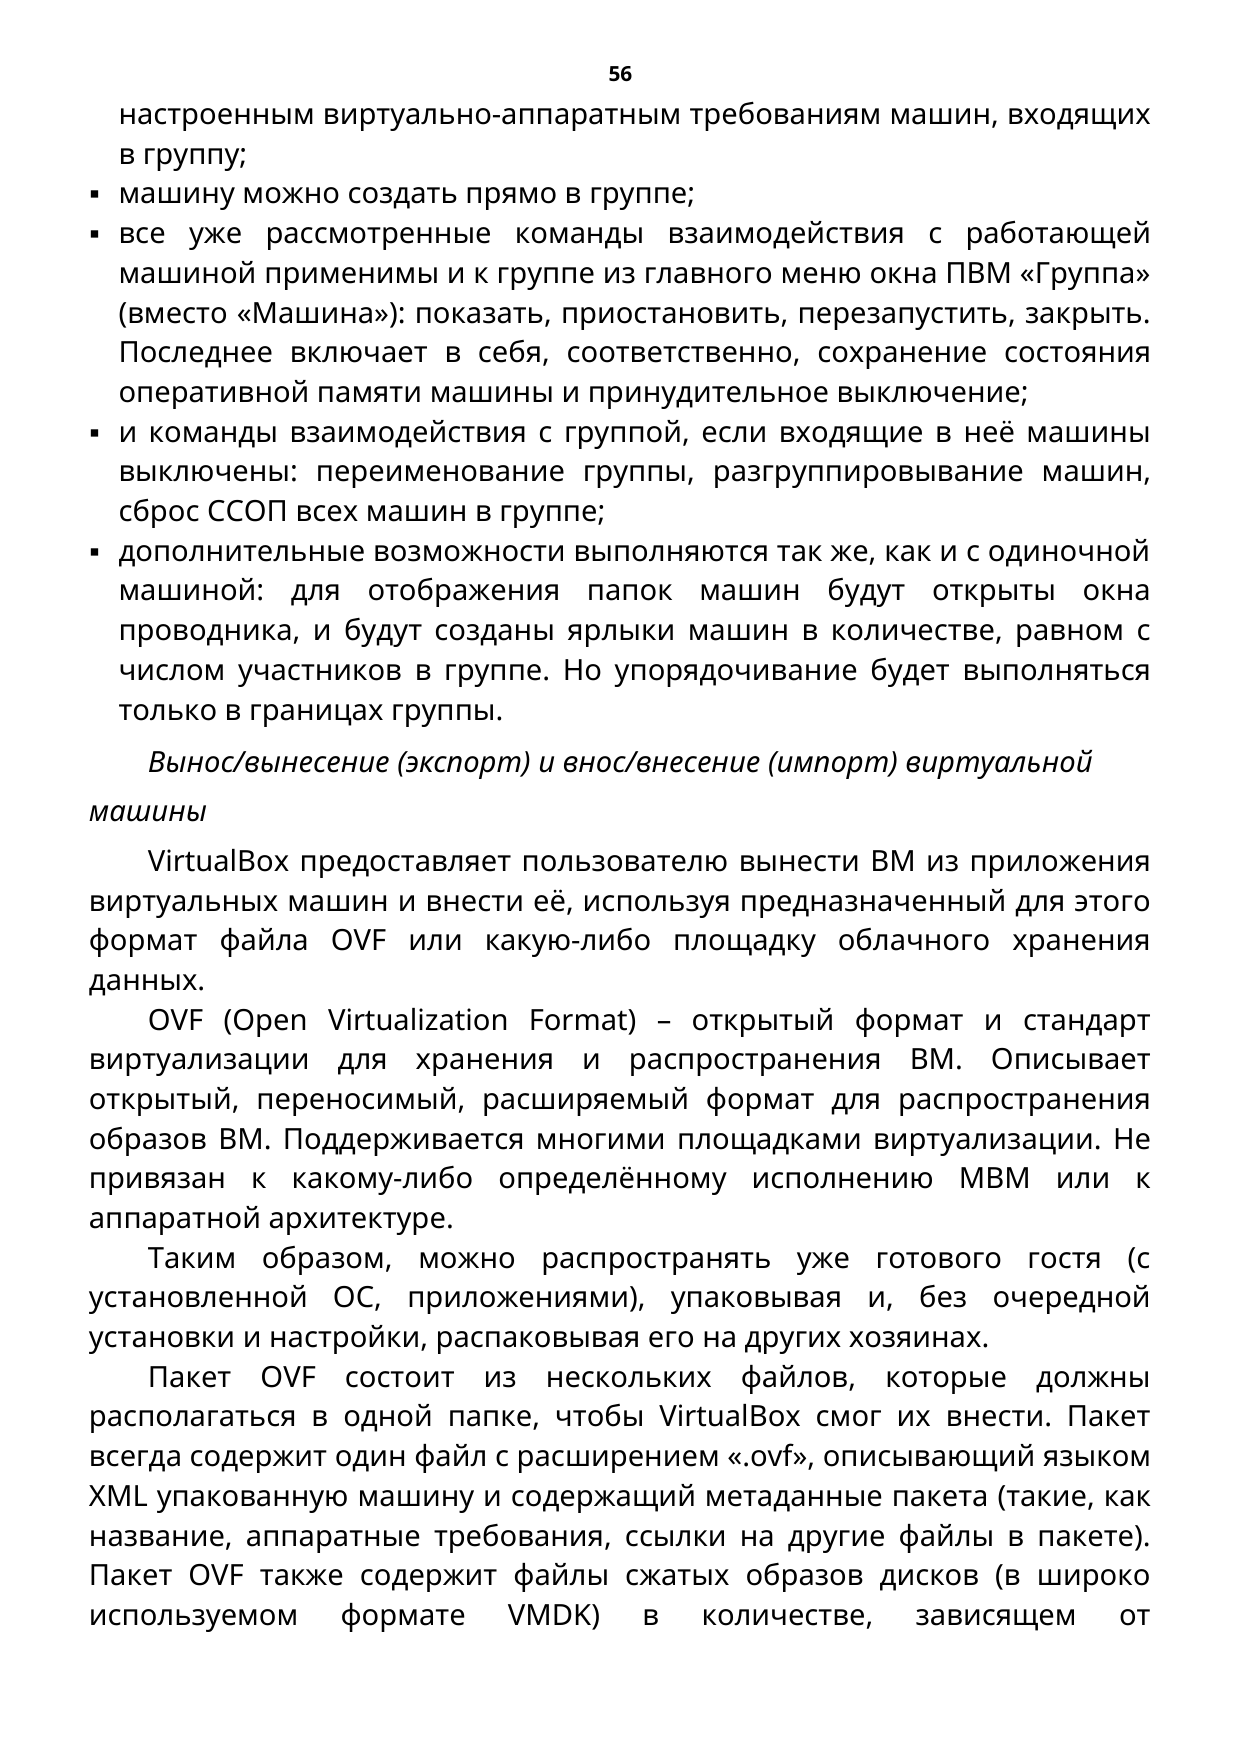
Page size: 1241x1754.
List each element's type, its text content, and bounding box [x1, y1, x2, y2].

text Пакет OVF состоит из нескольких файлов, которые должны располагаться в одной папке, чтобы VirtualBox смог их внести. Пакет всегда содержит один файл с расширением «.ovf», описывающий языком XML упакованную машину и содержащий метаданные пакета (такие, как название, аппаратные требования, ссылки на другие файлы в пакете). Пакет OVF также содержит файлы сжатых образов дисков (в широко используемом формате VMDK) в количестве, зависящем от [89, 1356, 1152, 1634]
text Таким образом, можно распространять уже готового гостя (с установленной ОС, приложениями), упаковывая и, без очередной установки и настройки, распаковывая его на других хозяинах. [89, 1237, 1152, 1356]
list дополнительные возможности выполняются так же, как и с одиночной машиной: для отображения папок машин будут открыты окна проводника, и будут созданы ярлыки машин в количестве, равном с числом участников в группе. Но упорядочивание будет выполняться только в границах группы. [89, 530, 1152, 728]
text OVF (Open Virtualization Format) – открытый формат и стандарт виртуализации для хранения и распространения ВМ. Описывает открытый, переносимый, расширяемый формат для распространения образов ВМ. Поддерживается многими площадками виртуализации. Не привязан к какому-либо определённому исполнению МВМ или к аппаратной архитектуре. [89, 999, 1152, 1237]
list и команды взаимодействия с группой, если входящие в неё машины выключены: переименование группы, разгруппировывание машин, сброс ССОП всех машин в группе; [89, 411, 1152, 530]
list все уже рассмотренные команды взаимодействия с работающей машиной применимы и к группе из главного меню окна ПВМ «Группа» (вместо «Машина»): показать, приостановить, перезапустить, закрыть. Последнее включает в себя, соответственно, сохранение состояния оперативной памяти машины и принудительное выключение; [89, 212, 1152, 411]
list машину можно создать прямо в группе; [89, 173, 1152, 212]
subtitle Вынос/вынесение (экспорт) и внос/внесение (импорт) виртуальной машины [89, 741, 1152, 830]
list настроенным виртуально-аппаратным требованиям машин, входящих в группу; [89, 93, 1152, 173]
text VirtualBox предоставляет пользователю вынести ВМ из приложения виртуальных машин и внести её, используя предназначенный для этого формат файла OVF или какую-либо площадку облачного хранения данных. [89, 840, 1152, 999]
